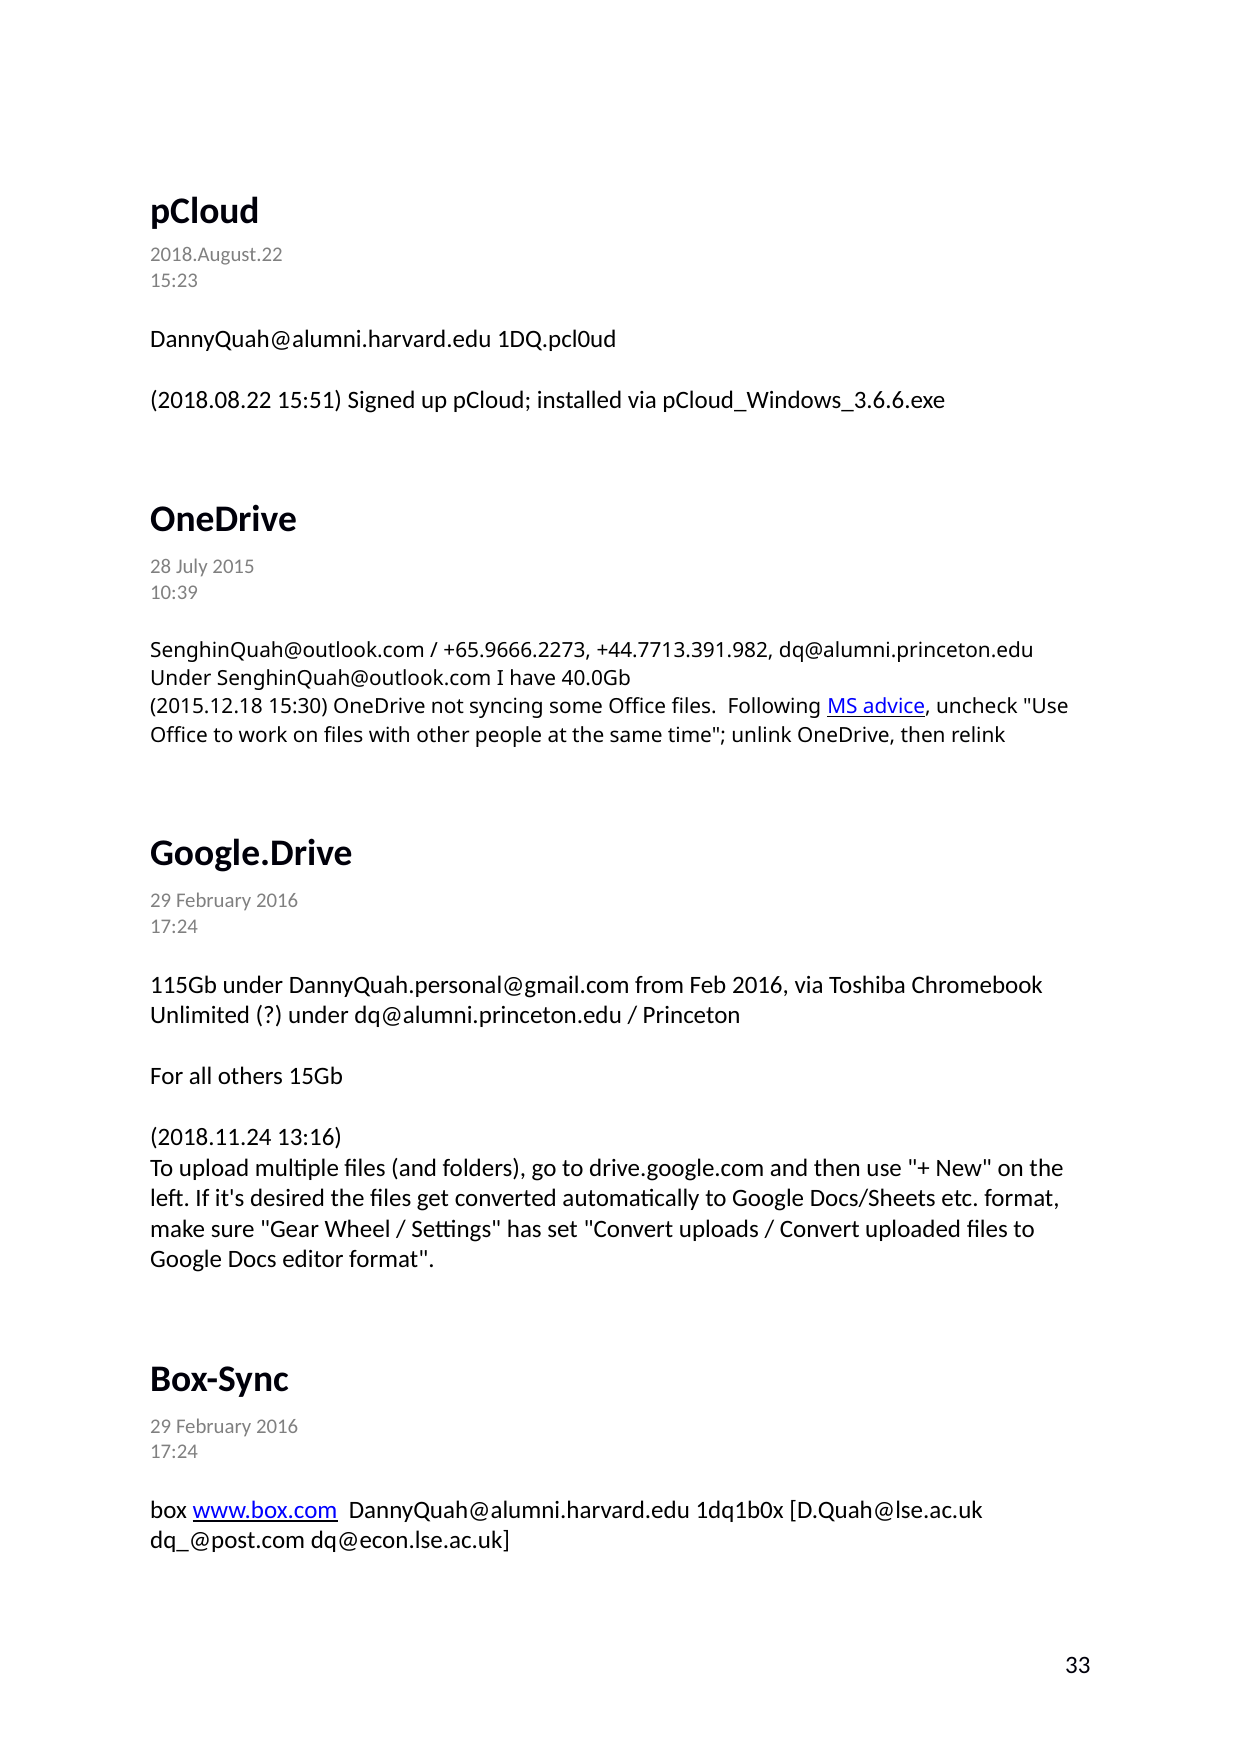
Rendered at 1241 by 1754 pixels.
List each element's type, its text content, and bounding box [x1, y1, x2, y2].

text To upload multiple files (and folders), go to drive.google.com and then use "+ New" on the left. If it's desired the files get converted automatically to Google Docs/Sheets etc. format, make sure "Gear Wheel / Settings" has set "Convert uploads / Convert uploaded files to Google Docs editor format". [150, 1152, 1090, 1274]
subtitle Google.Drive [150, 829, 1090, 875]
text 2018.August.22 [150, 242, 1090, 267]
text 115Gb under DannyQuah.personal@gmail.com from Feb 2016, via Toshiba Chromebook [150, 969, 1090, 999]
text (2015.12.18 15:30) OneDrive not syncing some Office files. Following MS advice, uncheck "Use Office to work on files with other people at the same time"; unlink OneDrive, then relink [150, 692, 1090, 748]
text Under SenghinQuah@outlook.com I have 40.0Gb [150, 663, 1090, 692]
text DannyQuah@alumni.harvard.edu 1DQ.pcl0ud [150, 323, 1090, 353]
text (2018.11.24 13:16) [150, 1121, 1090, 1152]
text (2018.08.22 15:51) Signed up pCloud; installed via pCloud_Windows_3.6.6.exe [150, 384, 1090, 414]
text 17:24 [150, 1438, 1090, 1464]
subtitle Box-Sync [150, 1354, 1090, 1400]
text SenghinQuah@outlook.com / +65.9666.2273, +44.7713.391.982, dq@alumni.princeton.edu [150, 635, 1090, 663]
text Unlimited (?) under dq@alumni.princeton.edu / Princeton [150, 999, 1090, 1030]
subtitle OneDrive [150, 495, 1090, 541]
text 15:23 [150, 267, 1090, 292]
text 29 February 2016 [150, 1413, 1090, 1438]
text 17:24 [150, 913, 1090, 938]
text box www.box.com DannyQuah@alumni.harvard.edu 1dq1b0x [D.Quah@lse.ac.uk dq_@post.com dq@econ.lse.ac.uk] [150, 1494, 1090, 1555]
text 28 July 2015 [150, 553, 1090, 579]
text 10:39 [150, 579, 1090, 604]
subtitle pCloud [150, 187, 1090, 233]
text 29 February 2016 [150, 887, 1090, 913]
text For all others 15Gb [150, 1060, 1090, 1091]
